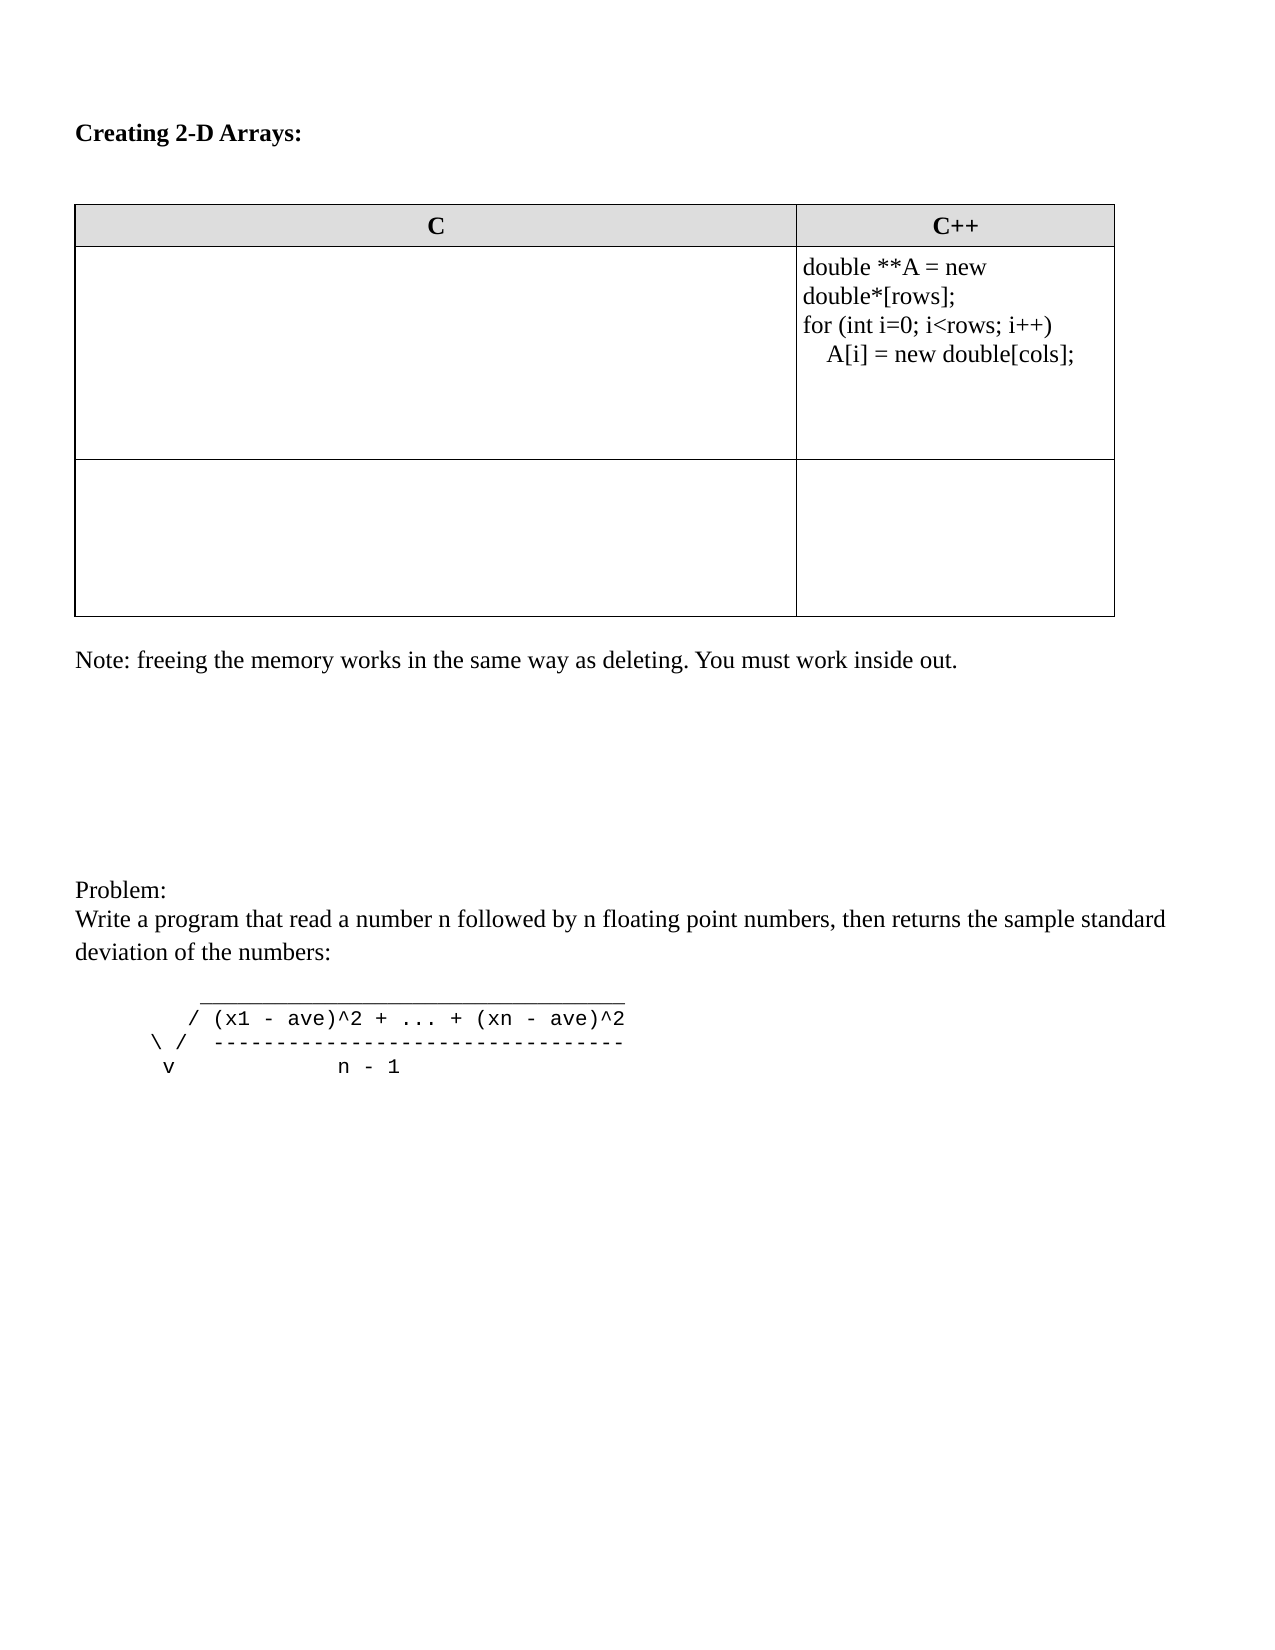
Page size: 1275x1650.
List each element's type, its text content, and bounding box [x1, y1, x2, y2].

table_cell double **A = new double*[rows]; for (int i=0; i<rows; i++) A[i] = new double[cols]; [797, 247, 1114, 459]
text Problem: [75, 875, 1200, 904]
table_header C [76, 205, 796, 246]
table_cell [76, 247, 796, 459]
text v n - 1 [75, 1056, 1200, 1079]
table_header C++ [797, 205, 1114, 246]
text Write a program that read a number n followed by n floating point numbers, then returns the sample standard deviation of the numbers: [75, 904, 1200, 966]
text Creating 2-D Arrays: [75, 118, 1200, 147]
table_cell [76, 460, 796, 616]
table_cell [797, 460, 1114, 616]
text \ / --------------------------------- [75, 1032, 1200, 1056]
text __________________________________ [75, 985, 1200, 1008]
text / (x1 - ave)^2 + ... + (xn - ave)^2 [75, 1008, 1200, 1032]
text Note: freeing the memory works in the same way as deleting. You must work inside out. [75, 645, 1200, 674]
